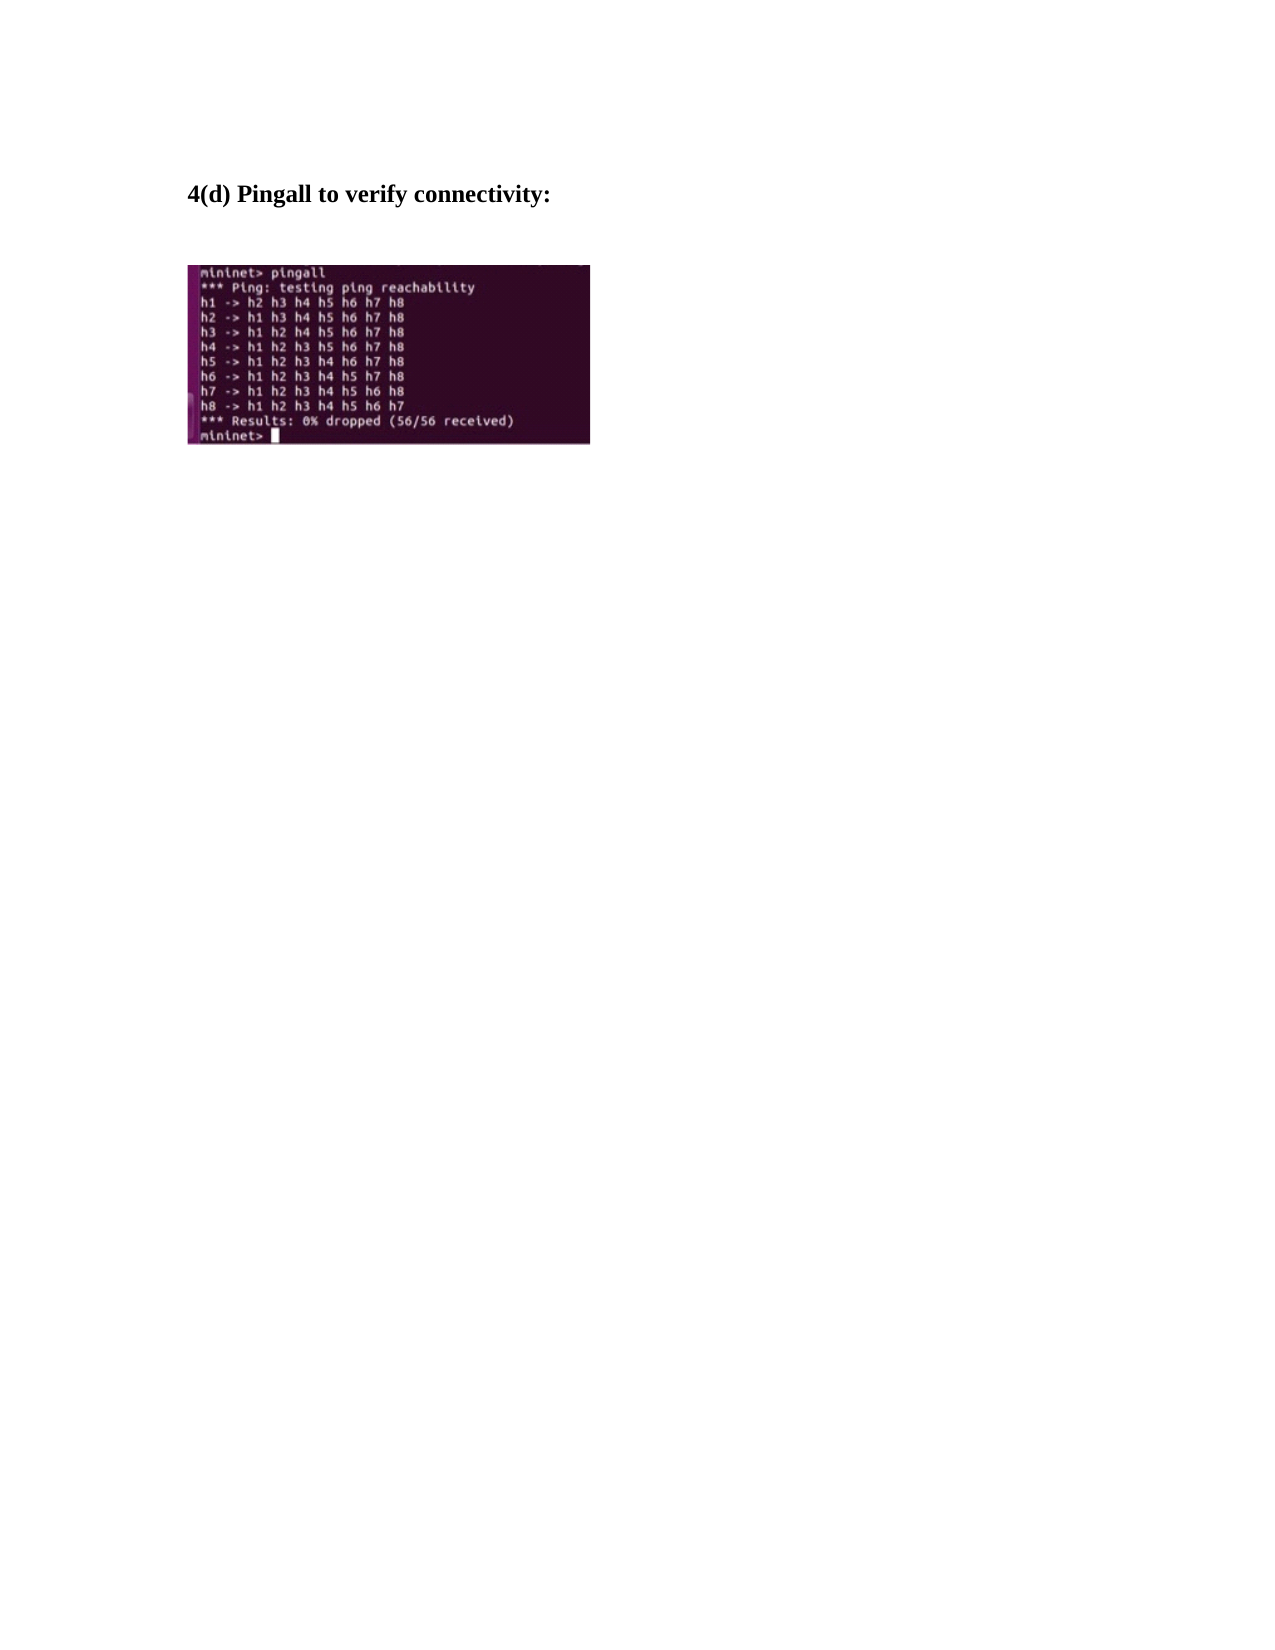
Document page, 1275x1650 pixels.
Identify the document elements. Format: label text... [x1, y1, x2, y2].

text 4(d) Pingall to verify connectivity: [187, 179, 1087, 207]
